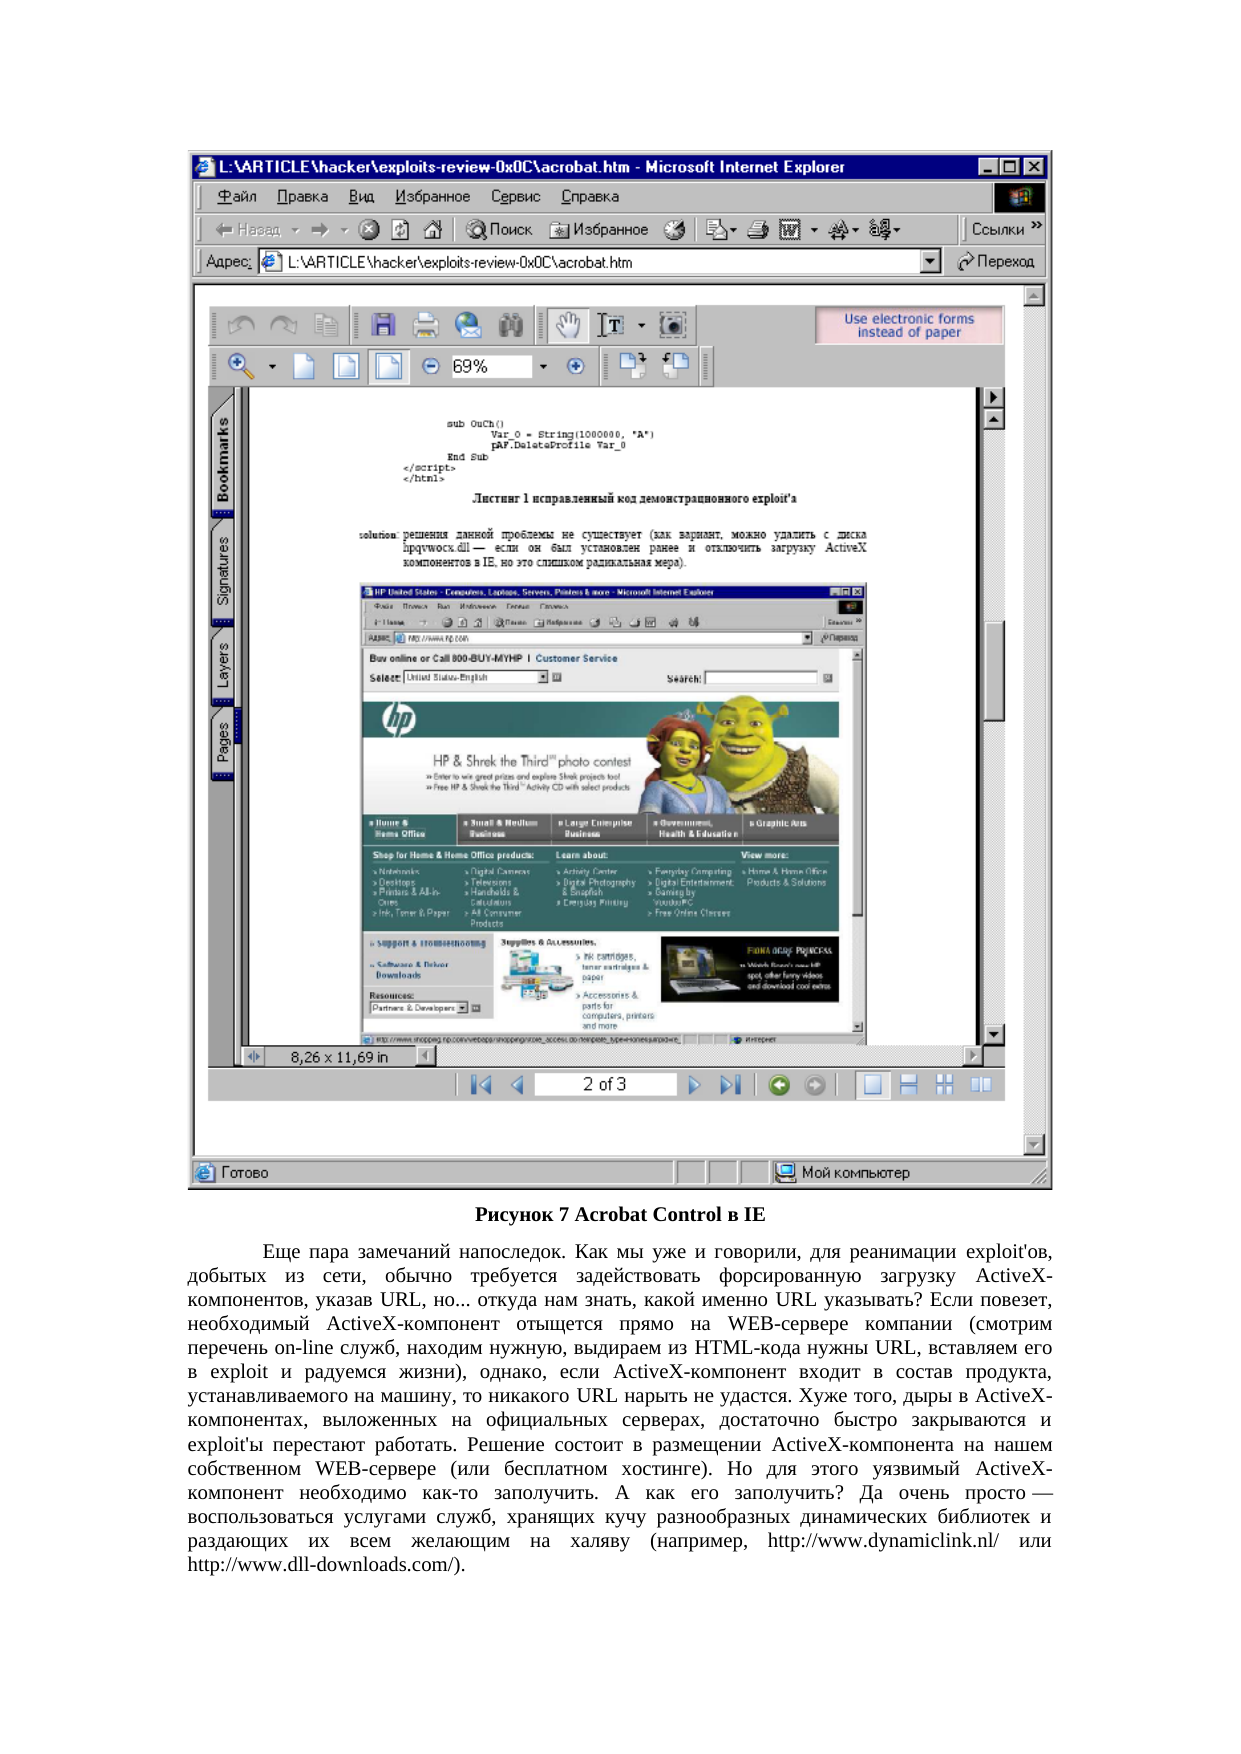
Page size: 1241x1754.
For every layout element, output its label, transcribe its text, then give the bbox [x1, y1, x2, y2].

text Еще пара замечаний напоследок. Как мы уже и говорили, для реанимации exploit'ов, добытых из сети, обычно требуется задействовать форсированную загрузку ActiveX-компонентов, указав URL, но... откуда нам знать, какой именно URL указывать? Если повезет, необходимый ActiveX-компонент отыщется прямо на WEB-сервере компании (смотрим перечень on-line служб, находим нужную, выдираем из HTML-кода нужны URL, вставляем его в exploit и радуемся жизни), однако, если ActiveX-компонент входит в состав продукта, устанавливаемого на машину, то никакого URL нарыть не удастся. Хуже того, дыры в ActiveX-компонентах, выложенных на официальных серверах, достаточно быстро закрываются и exploit'ы перестают работать. Решение состоит в размещении ActiveX-компонента на нашем собственном WEB-сервере (или бесплатном хостинге). Но для этого уязвимый ActiveX-компонент необходимо как-то заполучить. А как его заполучить? Да очень просто — воспользоваться услугами служб, хранящих кучу разнообразных динамических библиотек и раздающих их всем желающим на халяву (например, http://www.dynamiclink.nl/ или http://www.dll-downloads.com/). [187, 1239, 1053, 1576]
picture [187, 150, 1053, 1190]
text Рисунок 7 Acrobat Control в IE [187, 1202, 1053, 1226]
